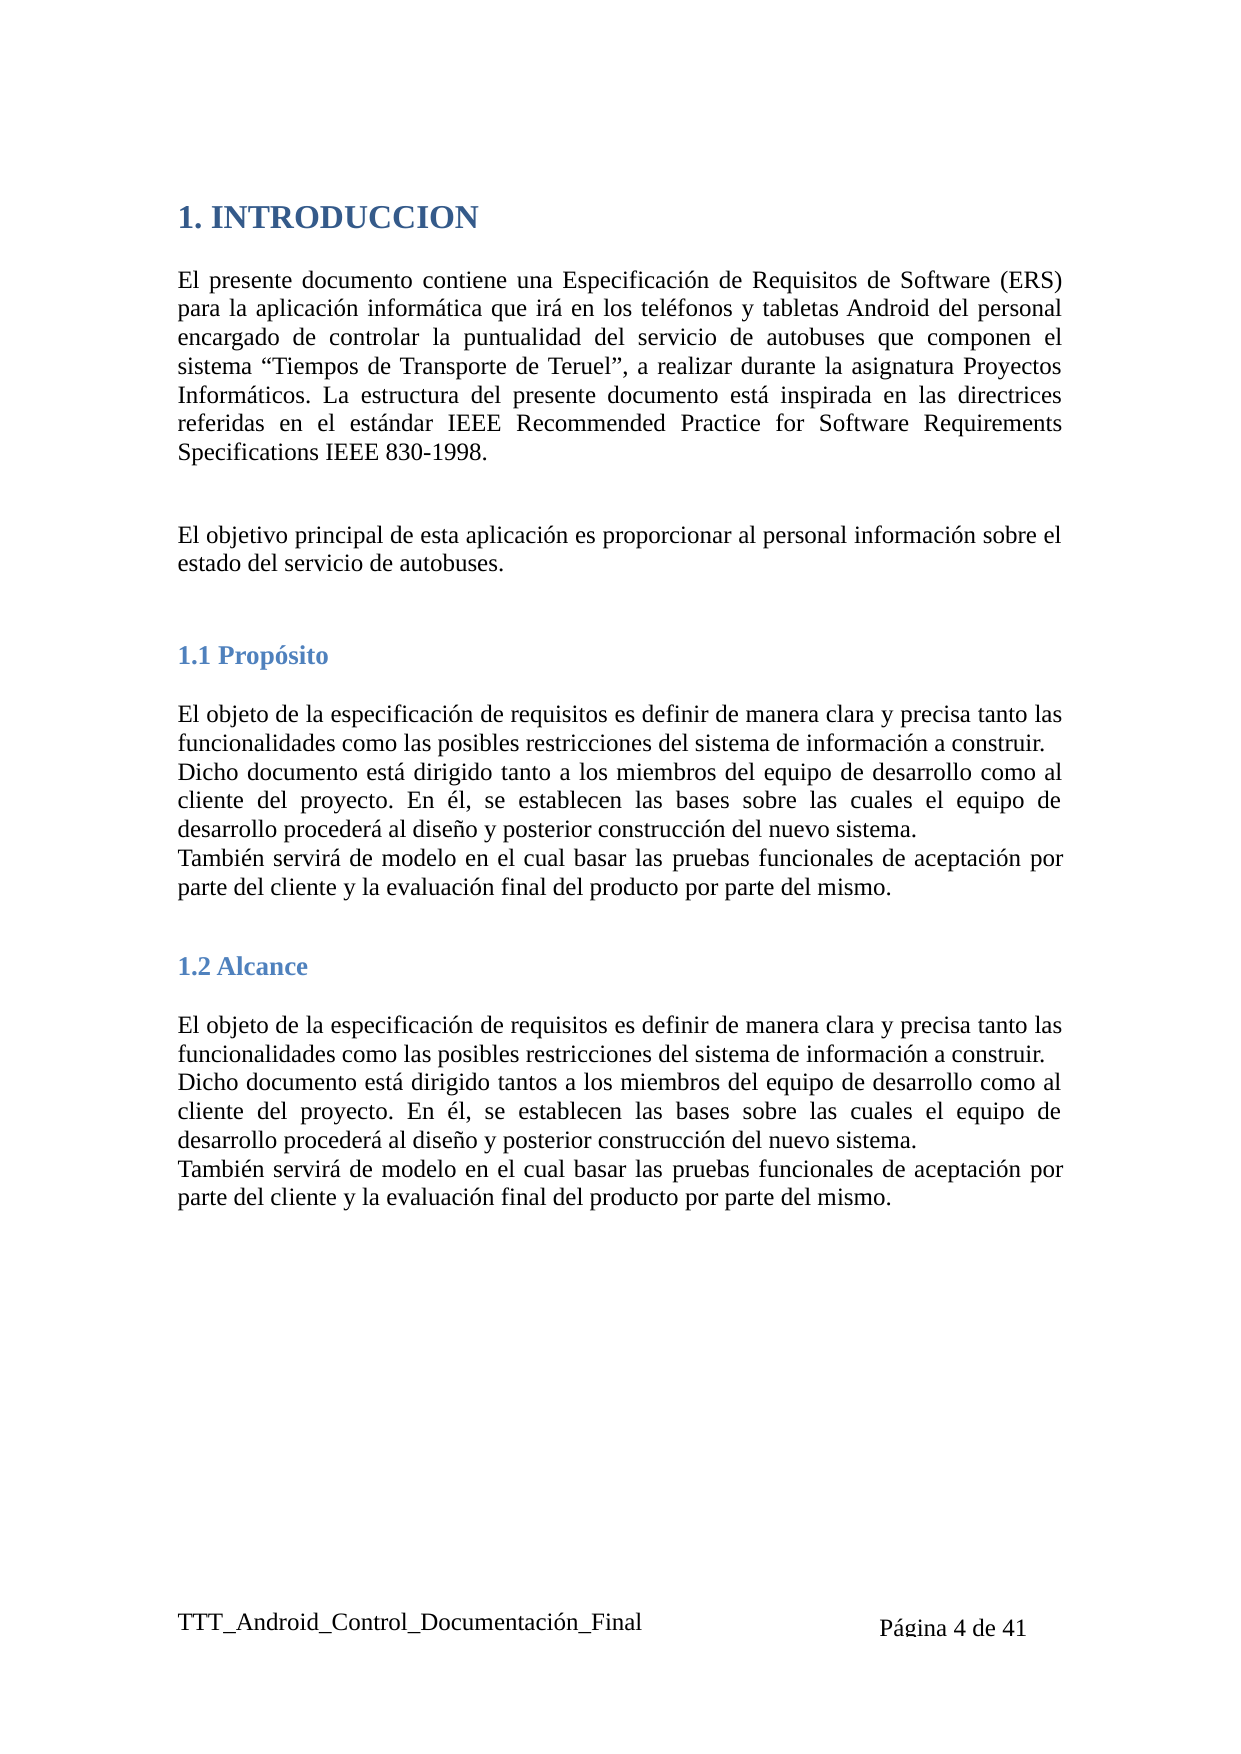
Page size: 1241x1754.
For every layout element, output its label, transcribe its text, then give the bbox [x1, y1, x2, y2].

text El objeto de la especificación de requisitos es definir de manera clara y precisa tanto las funcionalidades como las posibles restricciones del sistema de información a construir. [177, 699, 1063, 757]
text Dicho documento está dirigido tanto a los miembros del equipo de desarrollo como al cliente del proyecto. En él, se establecen las bases sobre las cuales el equipo de desarrollo procederá al diseño y posterior construcción del nuevo sistema. [177, 757, 1063, 843]
subtitle 1.1 Propósito [177, 639, 1063, 671]
text Dicho documento está dirigido tantos a los miembros del equipo de desarrollo como al cliente del proyecto. En él, se establecen las bases sobre las cuales el equipo de desarrollo procederá al diseño y posterior construcción del nuevo sistema. [177, 1067, 1063, 1154]
text El objetivo principal de esta aplicación es proporcionar al personal información sobre el estado del servicio de autobuses. [177, 520, 1063, 577]
text También servirá de modelo en el cual basar las pruebas funcionales de aceptación por parte del cliente y la evaluación final del producto por parte del mismo. [177, 1154, 1063, 1211]
subtitle 1.2 Alcance [177, 950, 1063, 981]
subtitle 1. INTRODUCCION [177, 198, 1063, 236]
text El objeto de la especificación de requisitos es definir de manera clara y precisa tanto las funcionalidades como las posibles restricciones del sistema de información a construir. [177, 1010, 1063, 1067]
text El presente documento contiene una Especificación de Requisitos de Software (ERS) para la aplicación informática que irá en los teléfonos y tabletas Android del personal encargado de controlar la puntualidad del servicio de autobuses que componen el sistema “Tiempos de Transporte de Teruel”, a realizar durante la asignatura Proyectos Informáticos. La estructura del presente documento está inspirada en las directrices referidas en el estándar IEEE Recommended Practice for Software Requirements Specifications IEEE 830-1998. [177, 265, 1063, 466]
text También servirá de modelo en el cual basar las pruebas funcionales de aceptación por parte del cliente y la evaluación final del producto por parte del mismo. [177, 843, 1063, 901]
